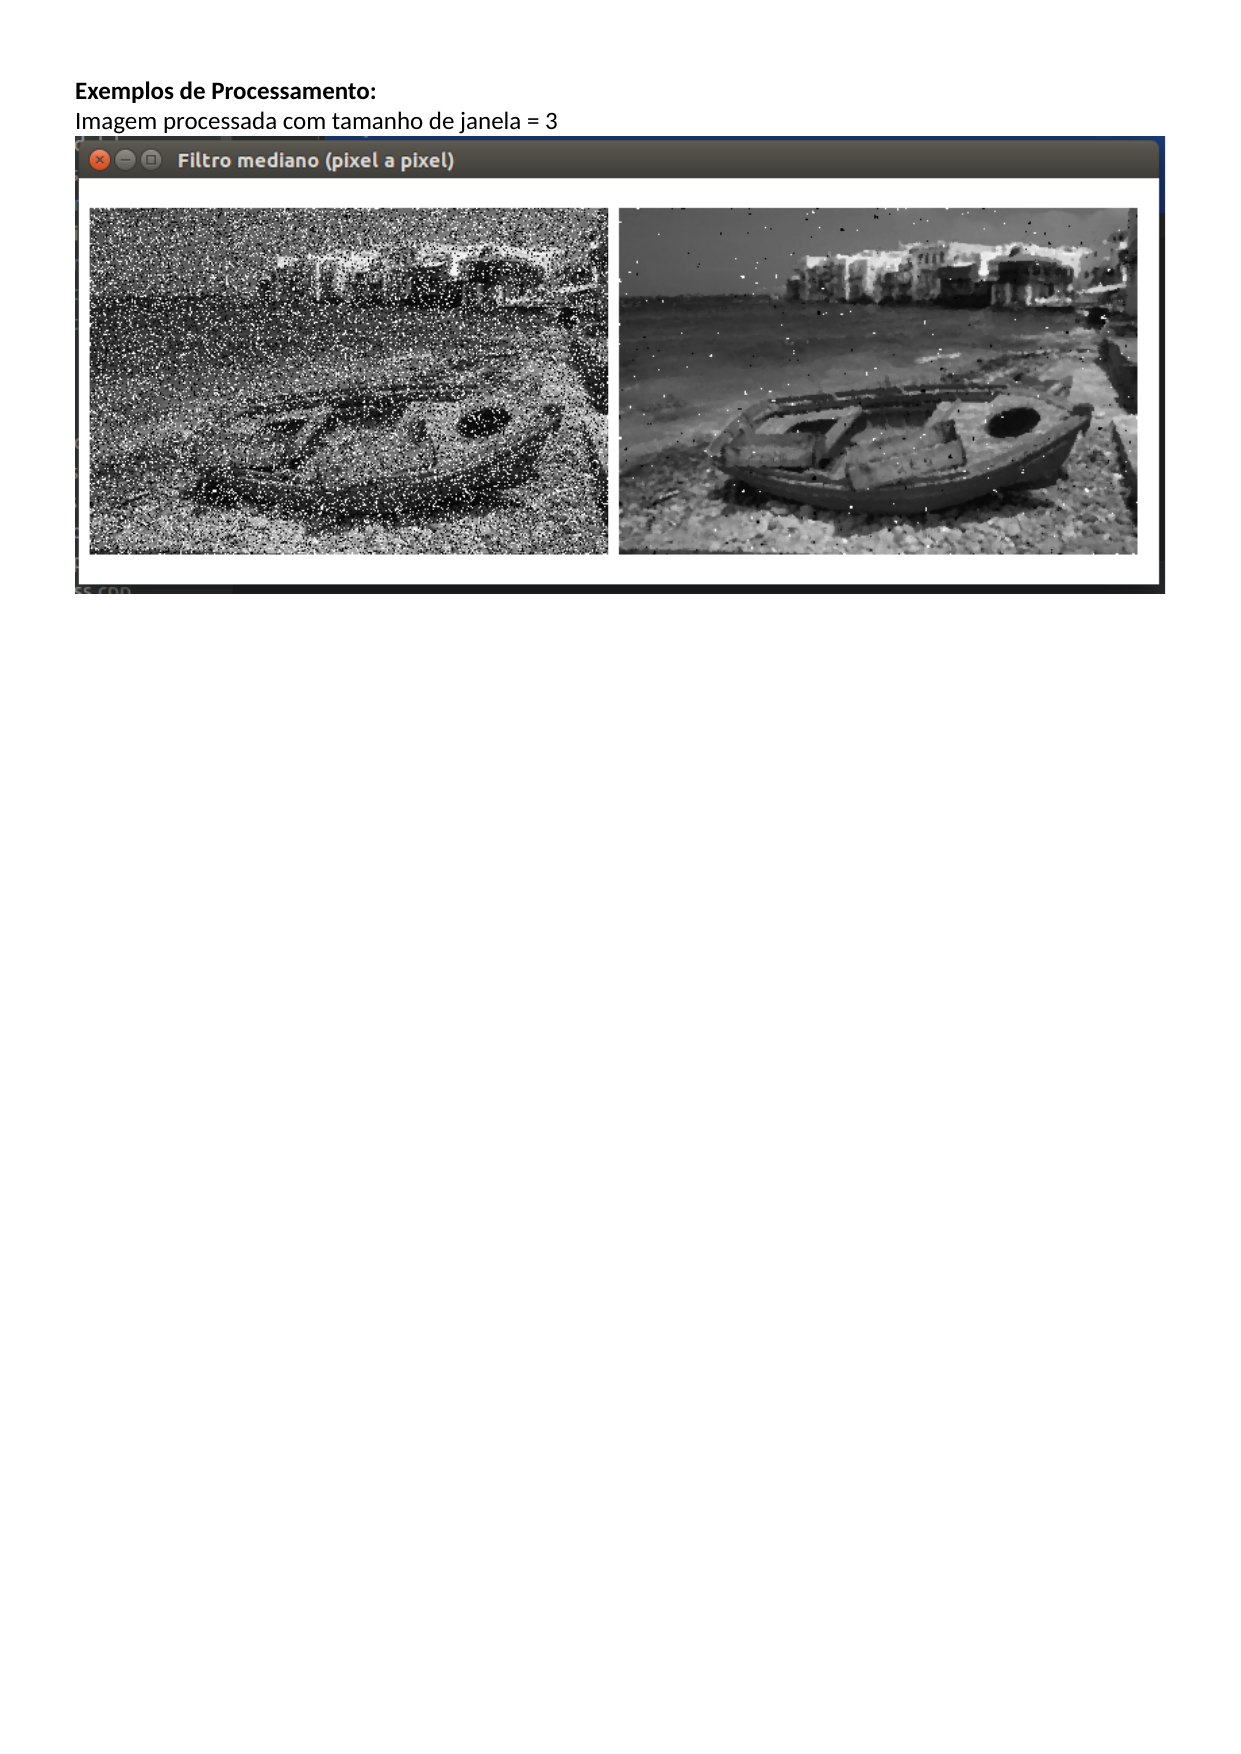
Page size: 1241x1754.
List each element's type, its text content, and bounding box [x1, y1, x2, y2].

text Imagem processada com tamanho de janela = 3 [75, 106, 1165, 136]
picture [75, 136, 1166, 594]
text Exemplos de Processamento: [75, 75, 1165, 106]
